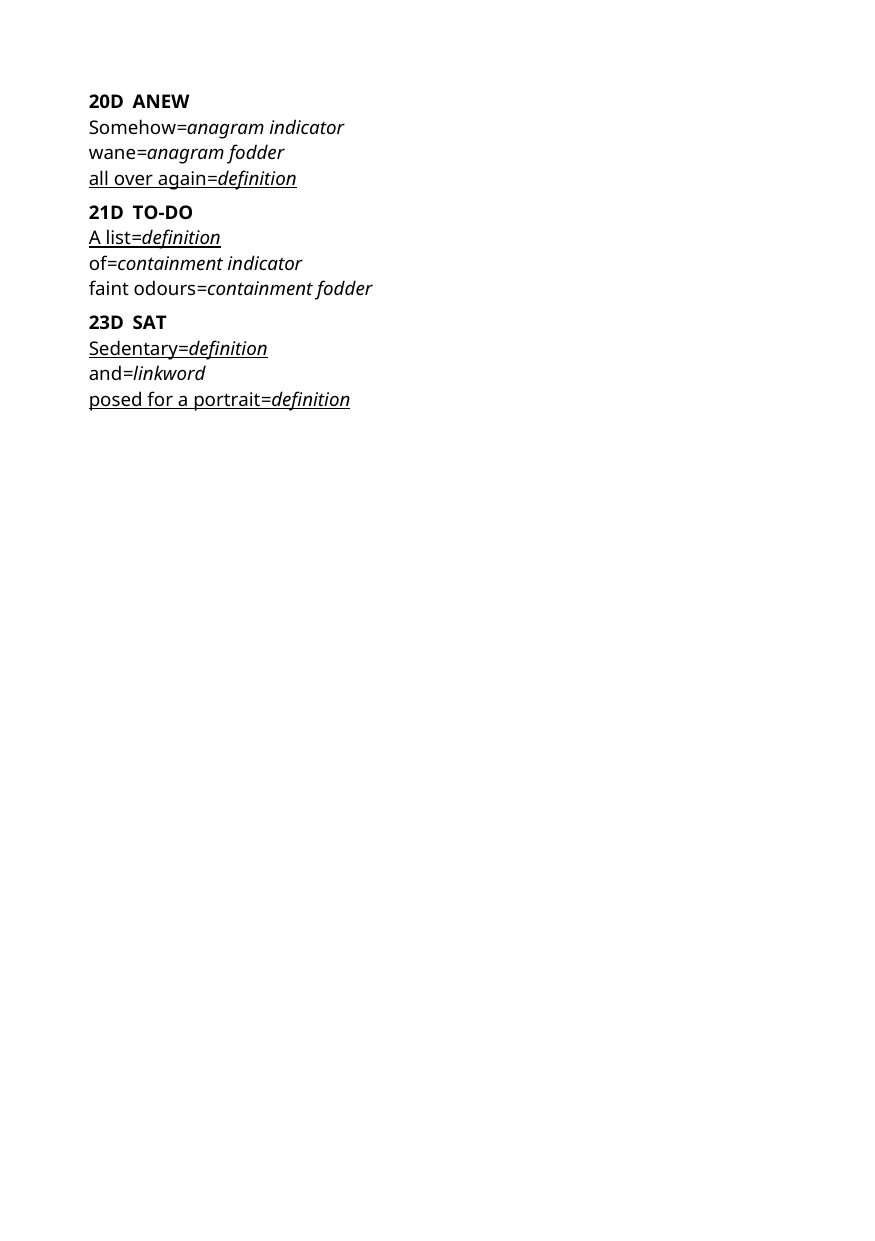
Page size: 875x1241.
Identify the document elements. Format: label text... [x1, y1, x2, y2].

text 21D TO-DO A list=definition of=containment indicator faint odours=containment fodder [88, 199, 407, 301]
text 20D ANEW Somehow=anagram indicator wane=anagram fodder all over again=definition [88, 88, 407, 191]
text 23D SAT Sedentary=definition and=linkword posed for a portrait=definition [88, 309, 407, 411]
